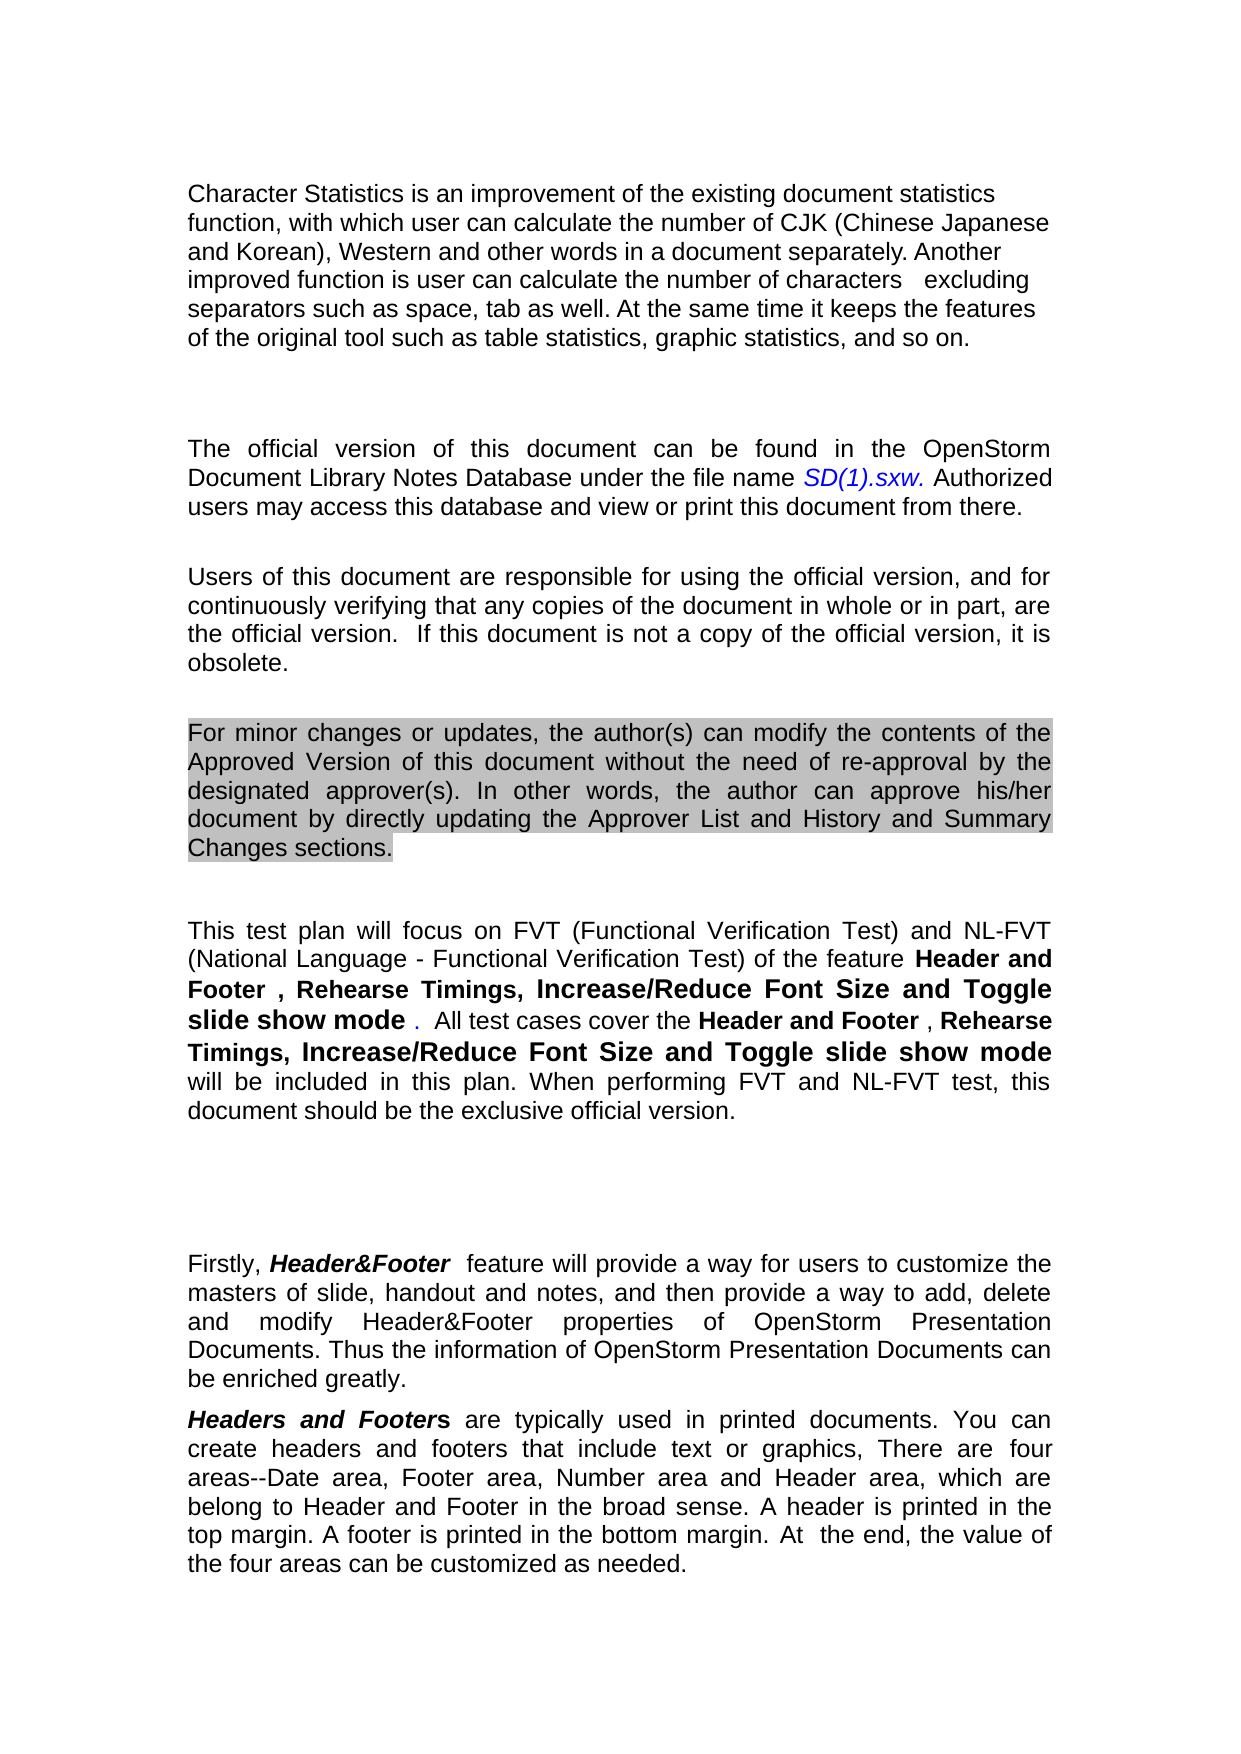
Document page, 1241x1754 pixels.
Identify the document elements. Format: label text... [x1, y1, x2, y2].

text For minor changes or updates, the author(s) can modify the contents of the Approved Version of this document without the need of re-approval by the designated approver(s). In other words, the author can approve his/her document by directly updating the Approver List and History and Summary Changes sections. [187, 718, 1053, 862]
text This test plan will focus on FVT (Functional Verification Test) and NL-FVT (National Language - Functional Verification Test) of the feature Header and Footer , Rehearse Timings, Increase/Reduce Font Size and Toggle slide show mode . All test cases cover the Header and Footer , Rehearse Timings, Increase/Reduce Font Size and Toggle slide show mode will be included in this plan. When performing FVT and NL-FVT test, this document should be the exclusive official version. [187, 916, 1053, 1124]
text Headers and Footers are typically used in printed documents. You can create headers and footers that include text or graphics, There are four areas--Date area, Footer area, Number area and Header area, which are belong to Header and Footer in the broad sense. A header is printed in the top margin. A footer is printed in the bottom margin. At the end, the value of the four areas can be customized as needed. [187, 1405, 1053, 1578]
text Character Statistics is an improvement of the existing document statistics function, with which user can calculate the number of CJK (Chinese Japanese and Korean), Western and other words in a document separately. Another improved function is user can calculate the number of characters excluding separators such as space, tab as well. At the same time it keeps the features of the original tool such as table statistics, graphic statistics, and so on. [187, 179, 1053, 352]
text Users of this document are responsible for using the official version, and for continuously verifying that any copies of the document in whole or in part, are the official version. If this document is not a copy of the official version, it is obsolete. [187, 562, 1053, 677]
text Firstly, Header&Footer feature will provide a way for users to customize the masters of slide, handout and notes, and then provide a way to add, delete and modify Header&Footer properties of OpenStorm Presentation Documents. Thus the information of OpenStorm Presentation Documents can be enriched greatly. [187, 1249, 1053, 1393]
text The official version of this document can be found in the OpenStorm Document Library Notes Database under the file name SD(1).sxw. Authorized users may access this database and view or print this document from there. [187, 434, 1053, 521]
